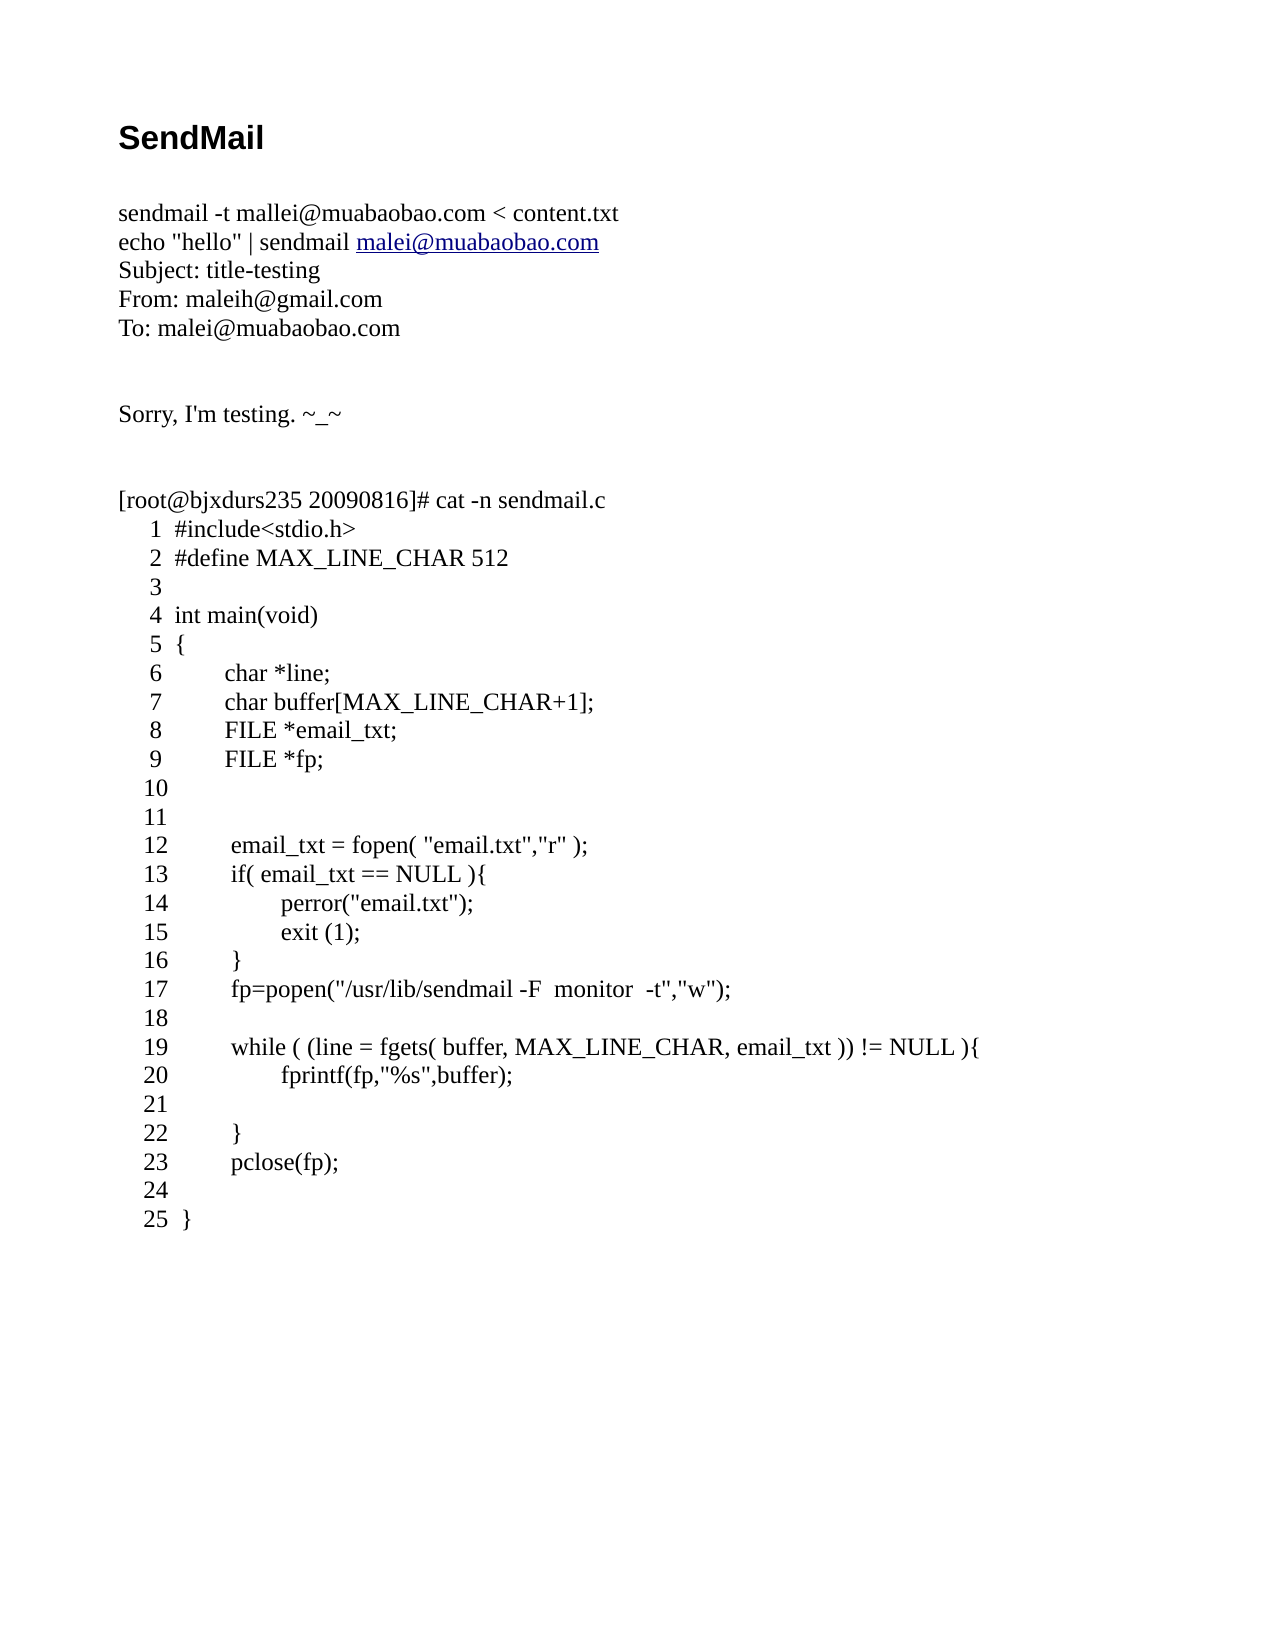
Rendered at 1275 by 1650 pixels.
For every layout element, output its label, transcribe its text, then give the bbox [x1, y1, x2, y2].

text 19 while ( (line = fgets( buffer, MAX_LINE_CHAR, email_txt )) != NULL ){ [118, 1032, 1157, 1060]
text 7 char buffer[MAX_LINE_CHAR+1]; [118, 687, 1157, 715]
text 16 } [118, 945, 1157, 974]
text sendmail -t mallei@muabaobao.com < content.txt [118, 198, 1157, 227]
text Subject: title-testing [118, 255, 1157, 284]
text 10 [118, 773, 1157, 802]
text 1 #include<stdio.h> [118, 514, 1157, 543]
text 23 pclose(fp); [118, 1147, 1157, 1175]
text 2 #define MAX_LINE_CHAR 512 [118, 543, 1157, 572]
text 18 [118, 1003, 1157, 1032]
text 9 FILE *fp; [118, 744, 1157, 773]
text To: malei@muabaobao.com [118, 313, 1157, 342]
text [root@bjxdurs235 20090816]# cat -n sendmail.c [118, 485, 1157, 514]
text 6 char *line; [118, 658, 1157, 687]
text 11 [118, 802, 1157, 830]
text echo "hello" | sendmail malei@muabaobao.com [118, 227, 1157, 255]
text 5 { [118, 629, 1157, 658]
text 21 [118, 1089, 1157, 1118]
text 17 fp=popen("/usr/lib/sendmail -F monitor -t","w"); [118, 974, 1157, 1003]
text 20 fprintf(fp,"%s",buffer); [118, 1060, 1157, 1089]
text From: maleih@gmail.com [118, 284, 1157, 313]
text 8 FILE *email_txt; [118, 715, 1157, 744]
text 22 } [118, 1118, 1157, 1147]
text 3 [118, 572, 1157, 600]
subtitle SendMail [118, 118, 1157, 157]
text 4 int main(void) [118, 600, 1157, 629]
text 25 } [118, 1204, 1157, 1233]
text 13 if( email_txt == NULL ){ [118, 859, 1157, 888]
text Sorry, I'm testing. ~_~ [118, 399, 1157, 428]
text 15 exit (1); [118, 917, 1157, 945]
text 12 email_txt = fopen( "email.txt","r" ); [118, 830, 1157, 859]
text 14 perror("email.txt"); [118, 888, 1157, 917]
text 24 [118, 1175, 1157, 1204]
